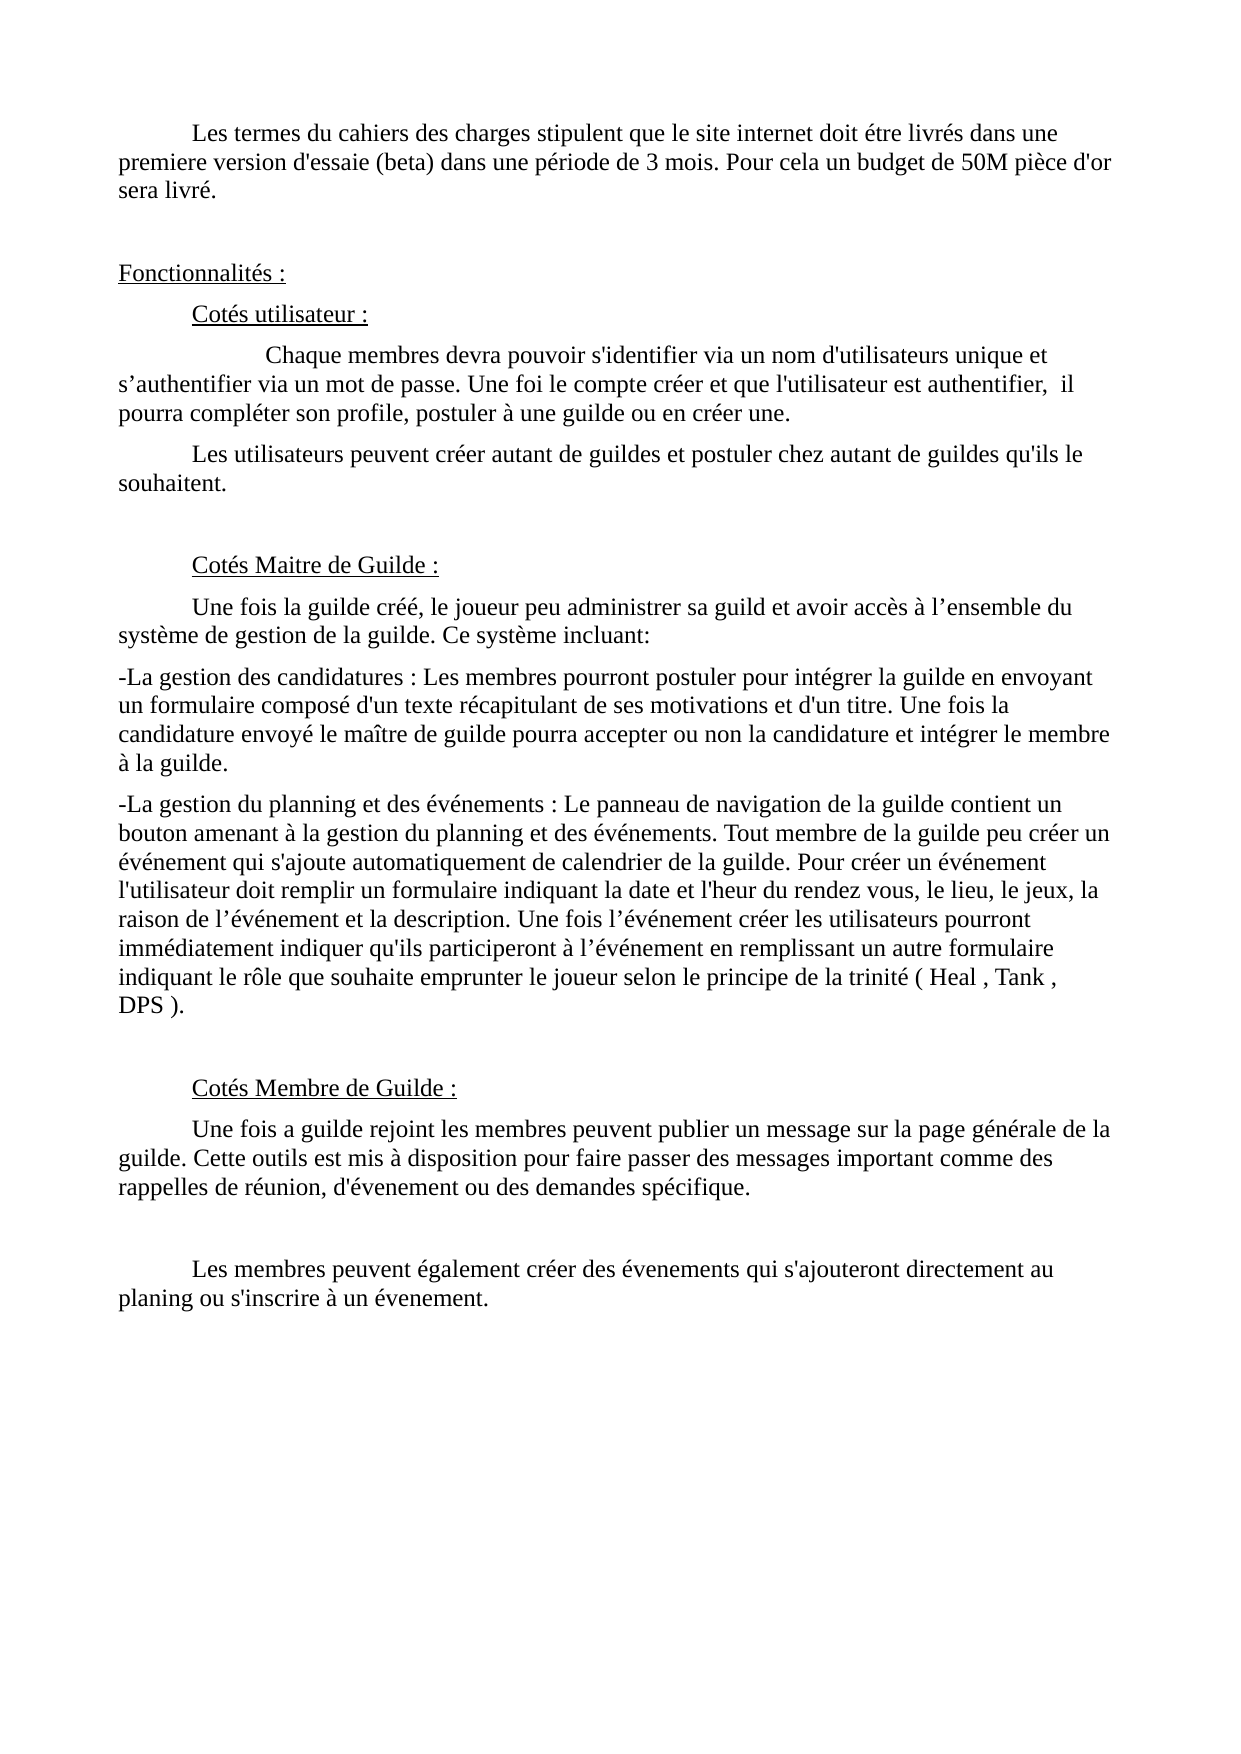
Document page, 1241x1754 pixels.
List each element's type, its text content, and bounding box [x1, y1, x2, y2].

text Les utilisateurs peuvent créer autant de guildes et postuler chez autant de guildes qu'ils le souhaitent. [118, 439, 1122, 497]
text Cotés utilisateur : [118, 299, 1122, 328]
text Les membres peuvent également créer des évenements qui s'ajouteront directement au planing ou s'inscrire à un évenement. [118, 1254, 1122, 1312]
text Une fois la guilde créé, le joueur peu administrer sa guild et avoir accès à l’ensemble du système de gestion de la guilde. Ce système incluant: [118, 592, 1122, 649]
text -La gestion du planning et des événements : Le panneau de navigation de la guilde contient un bouton amenant à la gestion du planning et des événements. Tout membre de la guilde peu créer un événement qui s'ajoute automatiquement de calendrier de la guilde. Pour créer un événement l'utilisateur doit remplir un formulaire indiquant la date et l'heur du rendez vous, le lieu, le jeux, la raison de l’événement et la description. Une fois l’événement créer les utilisateurs pourront immédiatement indiquer qu'ils participeront à l’événement en remplissant un autre formulaire indiquant le rôle que souhaite emprunter le joueur selon le principe de la trinité ( Heal , Tank , DPS ). [118, 789, 1122, 1019]
text Cotés Membre de Guilde : [118, 1073, 1122, 1102]
text Fonctionnalités : [118, 258, 1122, 287]
text Les termes du cahiers des charges stipulent que le site internet doit étre livrés dans une premiere version d'essaie (beta) dans une période de 3 mois. Pour cela un budget de 50M pièce d'or sera livré. [118, 118, 1122, 204]
text Chaque membres devra pouvoir s'identifier via un nom d'utilisateurs unique et s’authentifier via un mot de passe. Une foi le compte créer et que l'utilisateur est authentifier, il pourra compléter son profile, postuler à une guilde ou en créer une. [118, 341, 1122, 427]
text -La gestion des candidatures : Les membres pourront postuler pour intégrer la guilde en envoyant un formulaire composé d'un texte récapitulant de ses motivations et d'un titre. Une fois la candidature envoyé le maître de guilde pourra accepter ou non la candidature et intégrer le membre à la guilde. [118, 662, 1122, 777]
text Cotés Maitre de Guilde : [118, 551, 1122, 579]
text Une fois a guilde rejoint les membres peuvent publier un message sur la page générale de la guilde. Cette outils est mis à disposition pour faire passer des messages important comme des rappelles de réunion, d'évenement ou des demandes spécifique. [118, 1114, 1122, 1201]
